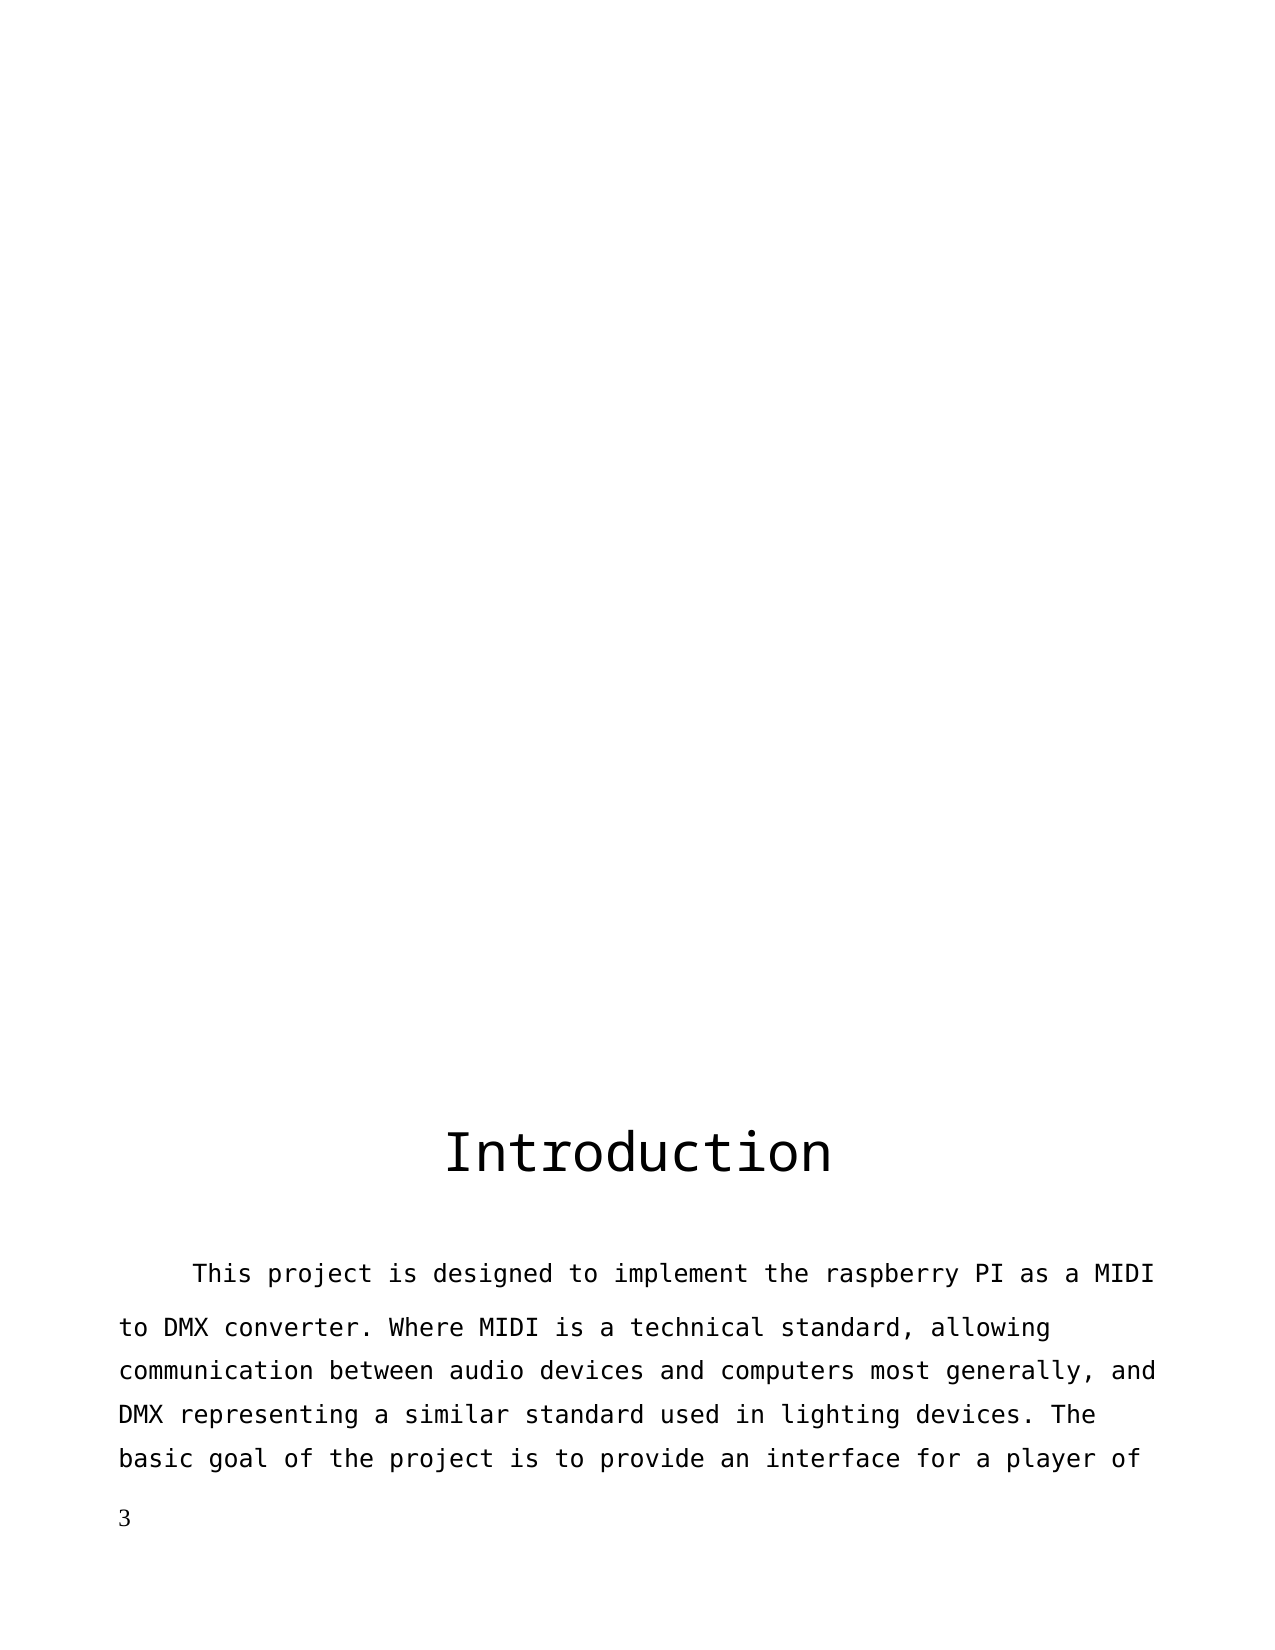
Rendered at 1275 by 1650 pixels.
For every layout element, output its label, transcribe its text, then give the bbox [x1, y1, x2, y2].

text This project is designed to implement the raspberry PI as a MIDI to DMX converter. Where MIDI is a technical standard, allowing communication between audio devices and computers most generally, and DMX representing a similar standard used in lighting devices. The basic goal of the project is to provide an interface for a player of [118, 1224, 1157, 1473]
text Introduction [118, 1114, 1157, 1187]
